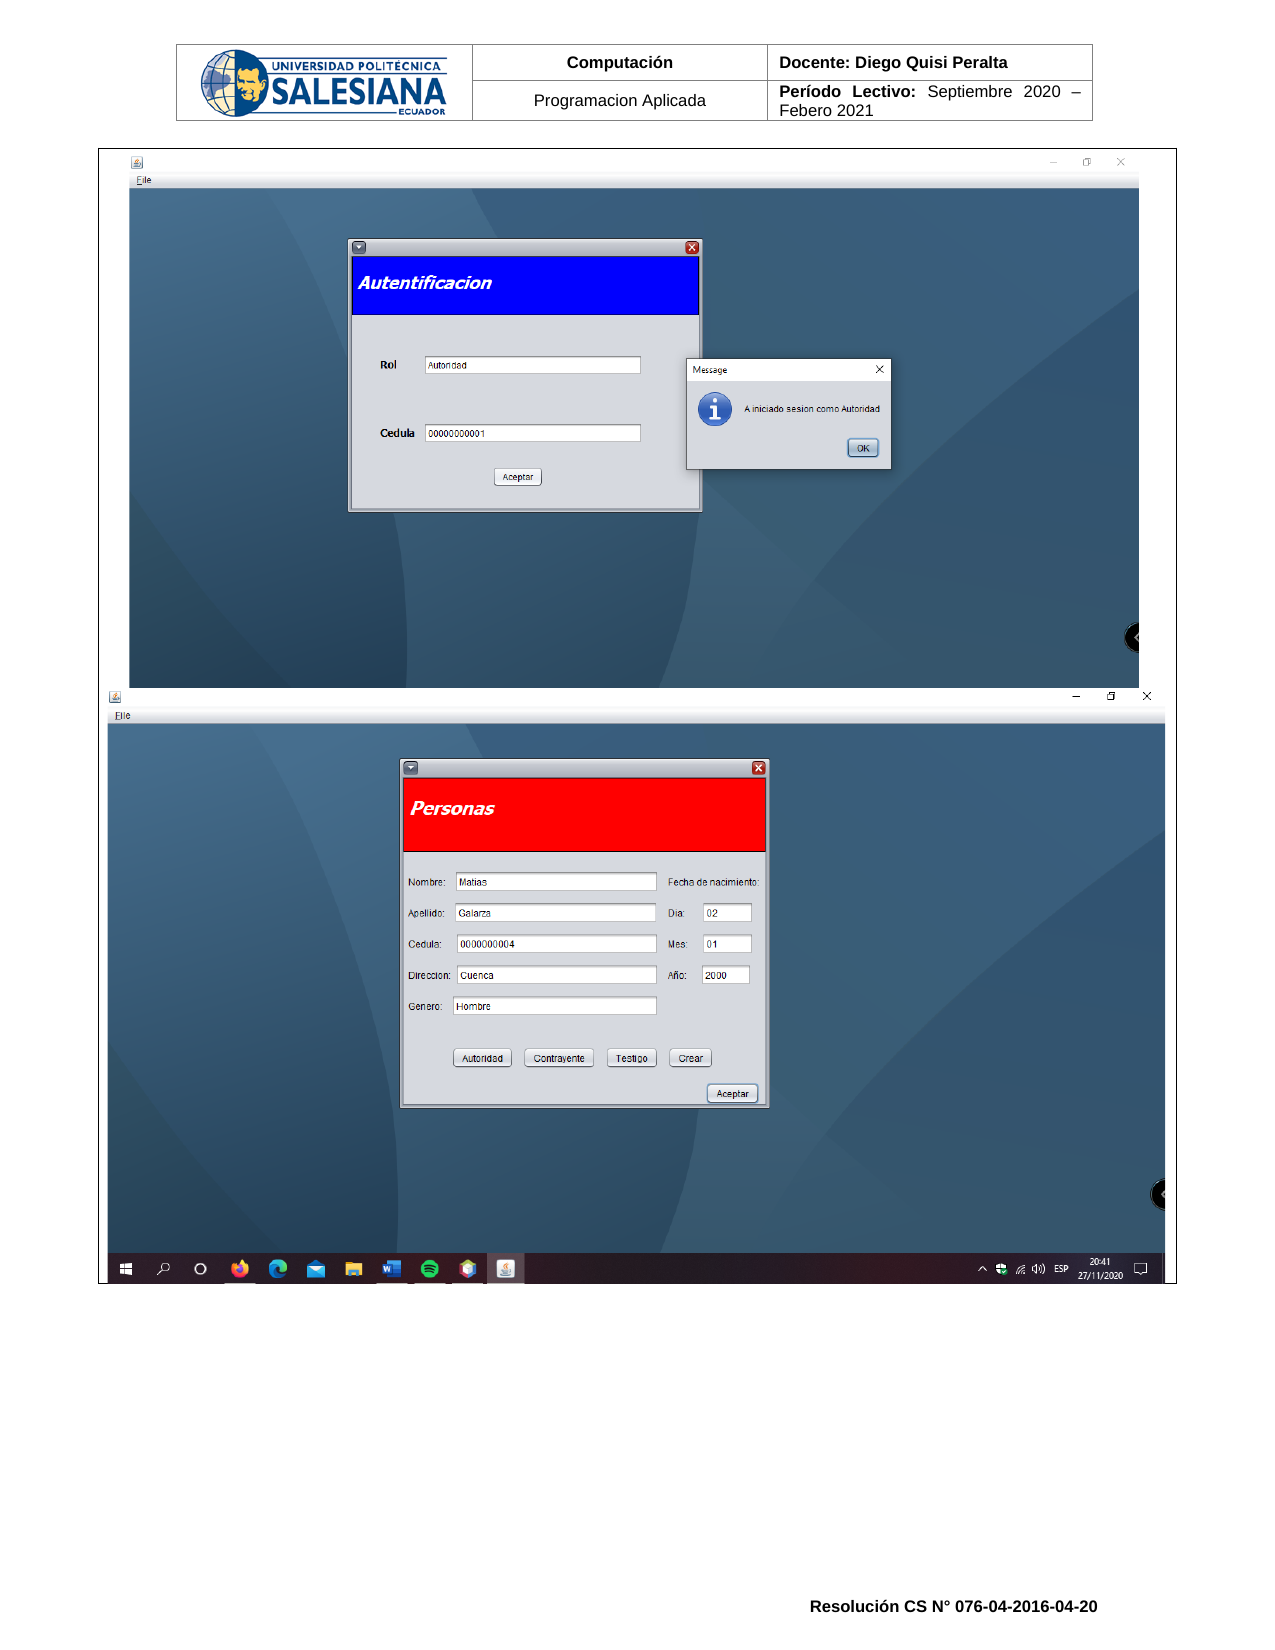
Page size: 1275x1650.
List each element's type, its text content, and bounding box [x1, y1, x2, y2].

table_cell 6. [99, 149, 1176, 1283]
